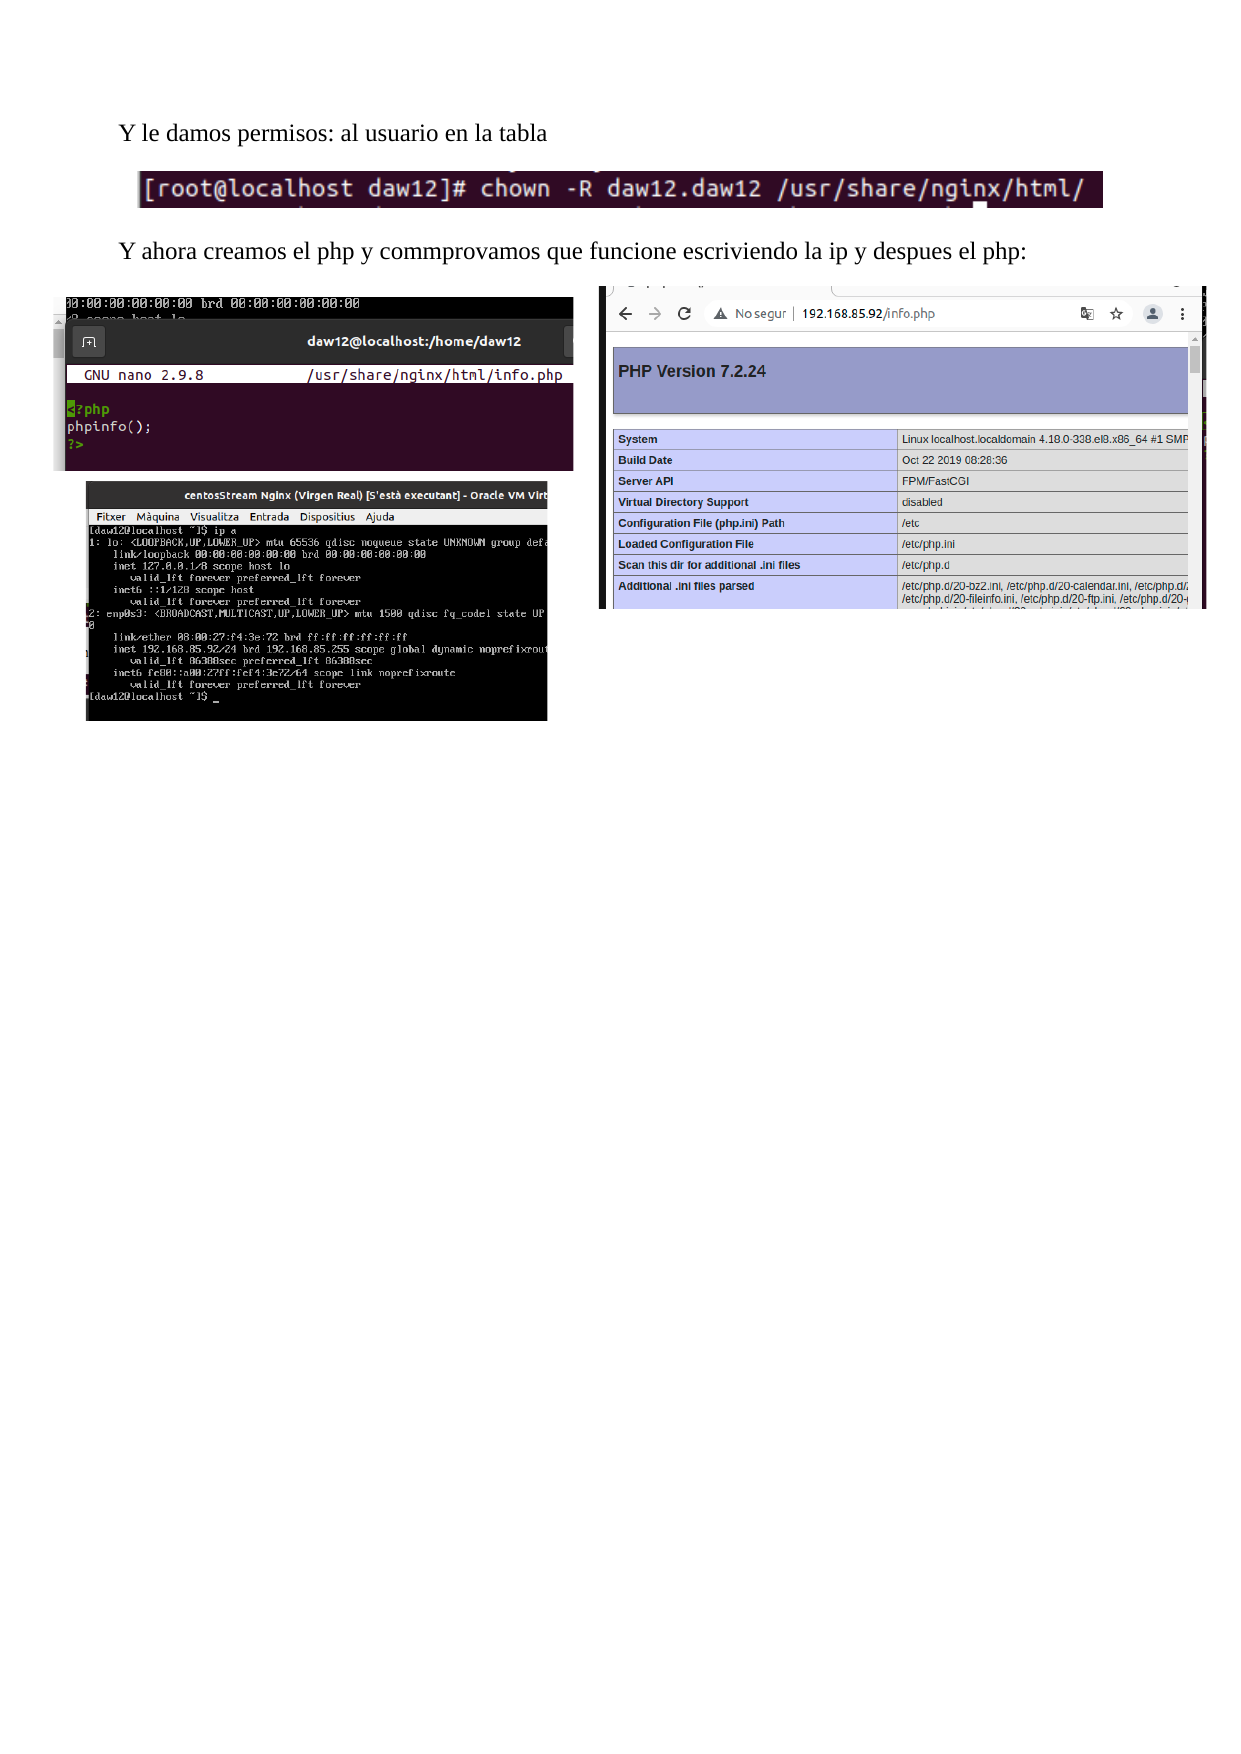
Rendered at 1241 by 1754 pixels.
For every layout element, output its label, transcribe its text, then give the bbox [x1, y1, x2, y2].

text Y ahora creamos el php y commprovamos que funcione escriviendo la ip y despues el php: [118, 236, 1122, 265]
picture [137, 171, 1103, 208]
picture [85, 481, 548, 721]
picture [53, 297, 574, 471]
picture [598, 286, 1207, 609]
text Y le damos permisos: al usuario en la tabla [118, 118, 1122, 147]
